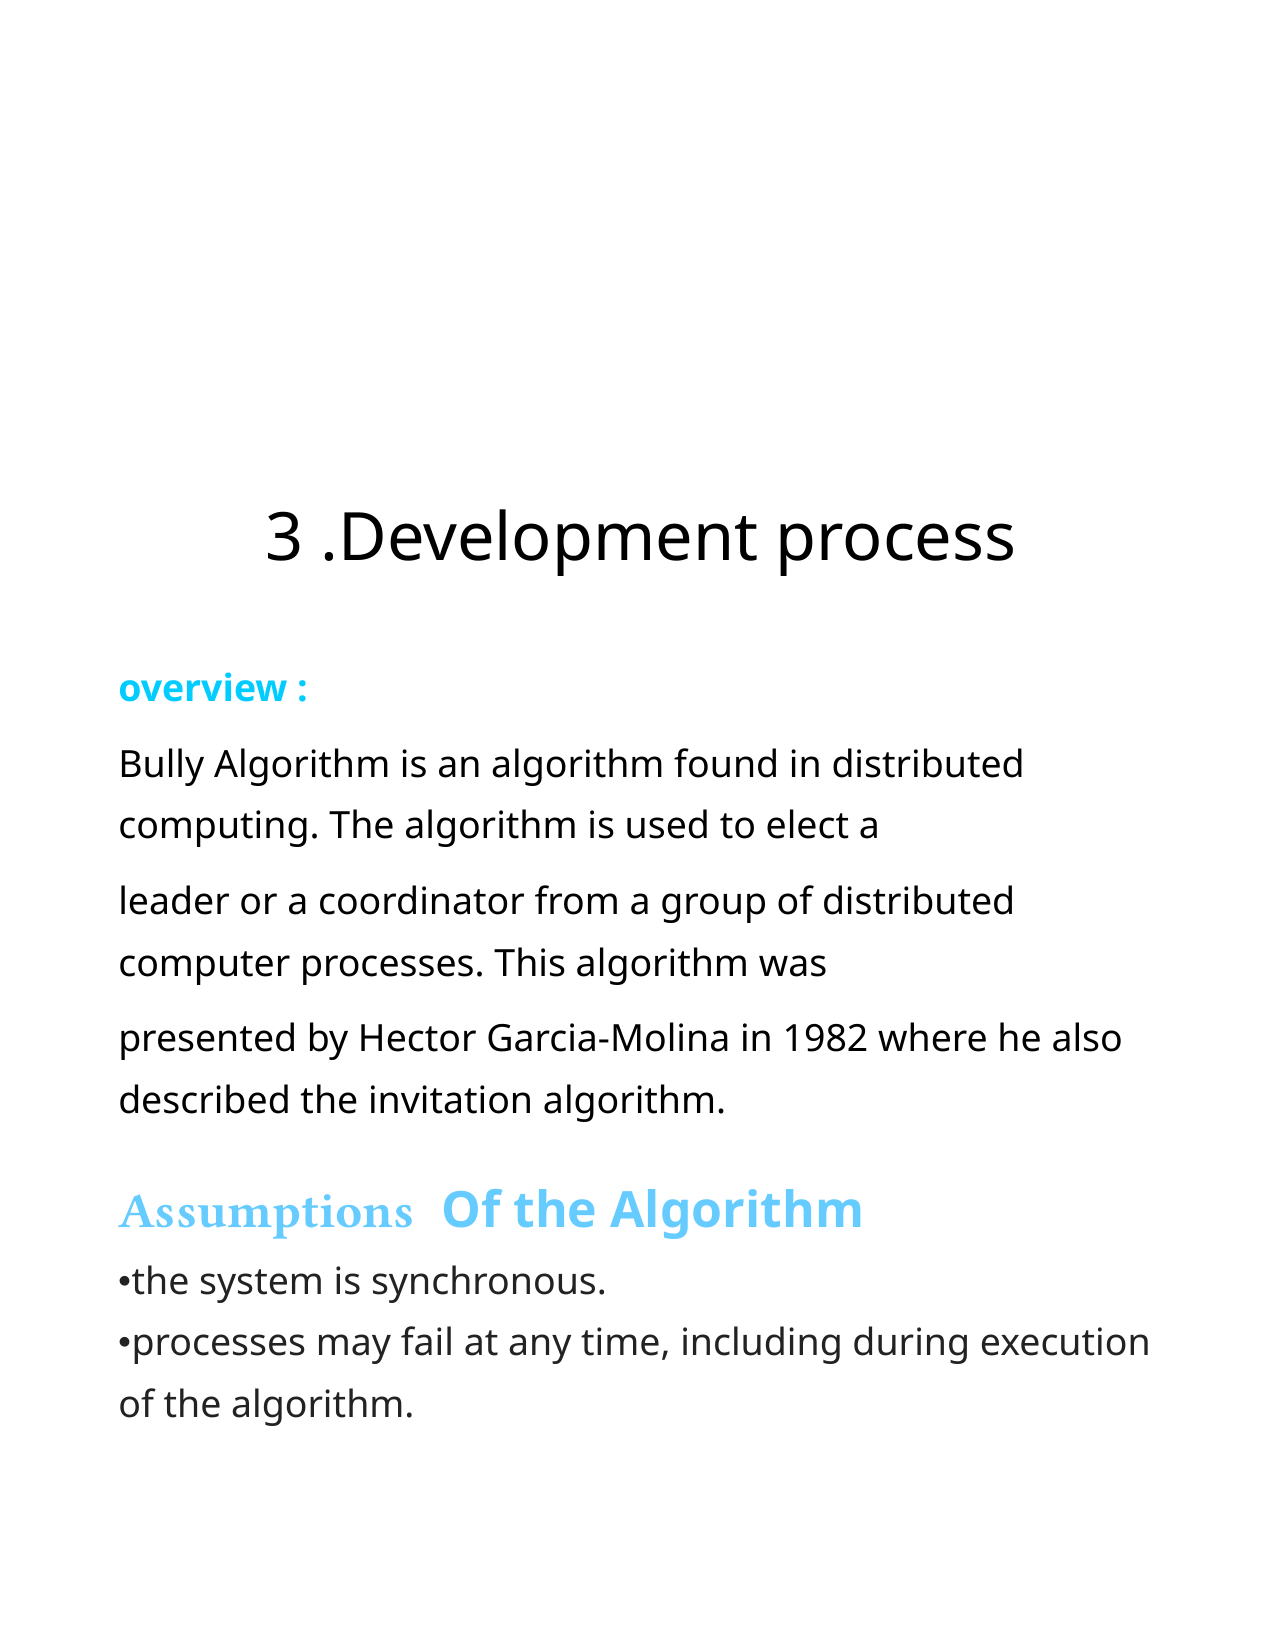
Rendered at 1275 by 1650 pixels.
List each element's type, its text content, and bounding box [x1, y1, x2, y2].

text 3 .Development process [118, 489, 1157, 580]
text Bully Algorithm is an algorithm found in distributed computing. The algorithm is used to elect a [118, 738, 1157, 850]
text overview : [118, 662, 1157, 713]
list the system is synchronous. [118, 1254, 1157, 1306]
text leader or a coordinator from a group of distributed computer processes. This algorithm was [118, 875, 1157, 987]
text presented by Hector Garcia-Molina in 1982 where he also described the invitation algorithm. [118, 1012, 1157, 1124]
subtitle Assumptions Of the Algorithm [118, 1174, 1157, 1242]
list processes may fail at any time, including during execution of the algorithm. [118, 1316, 1157, 1428]
